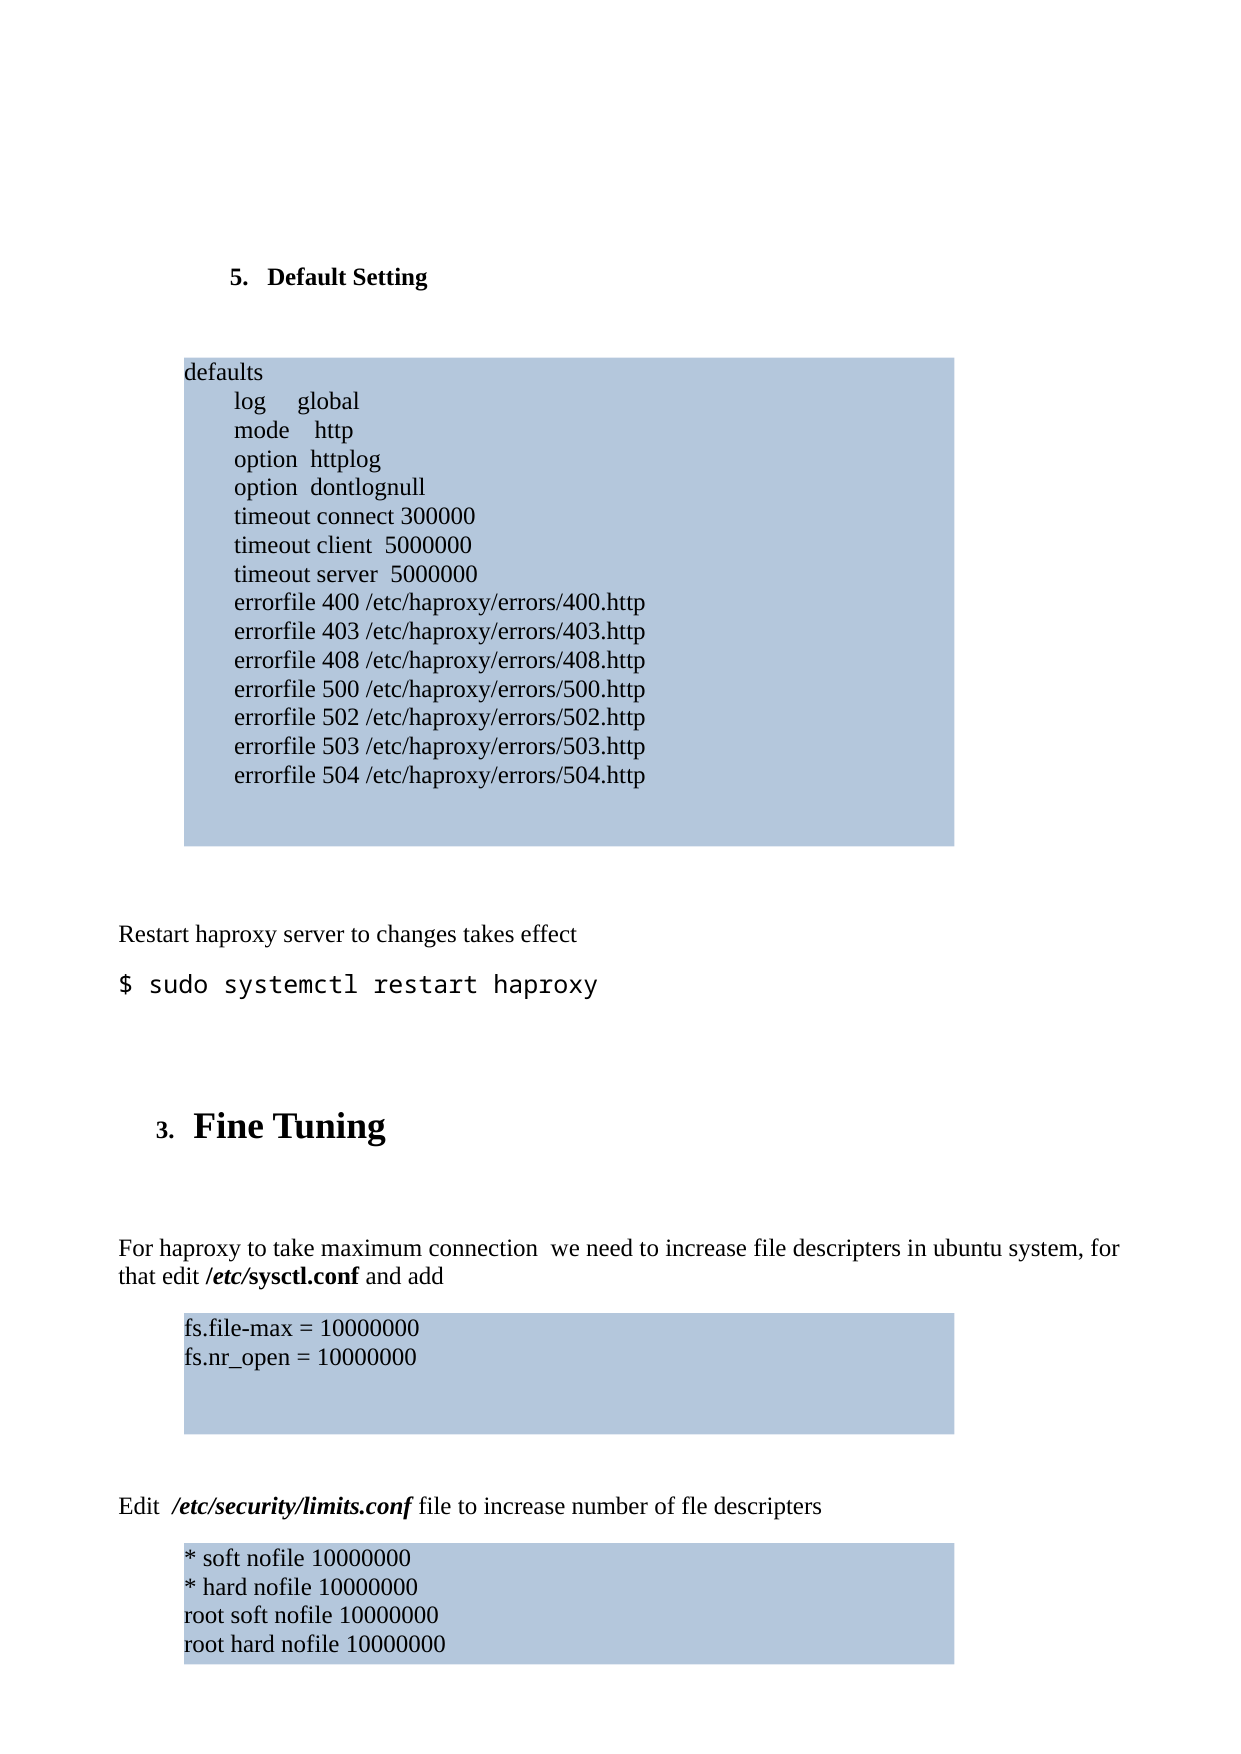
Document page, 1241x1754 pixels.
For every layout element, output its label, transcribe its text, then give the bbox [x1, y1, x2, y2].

text For haproxy to take maximum connection we need to increase file descripters in ubuntu system, for that edit /etc/sysctl.conf and add [118, 1233, 1122, 1290]
text Edit /etc/security/limits.conf file to increase number of fle descripters [118, 1491, 1122, 1520]
list Default Setting [229, 262, 1122, 291]
text Restart haproxy server to changes takes effect [118, 919, 1122, 948]
list Fine Tuning [156, 1103, 1122, 1146]
text $ sudo systemctl restart haproxy [118, 967, 1122, 1001]
